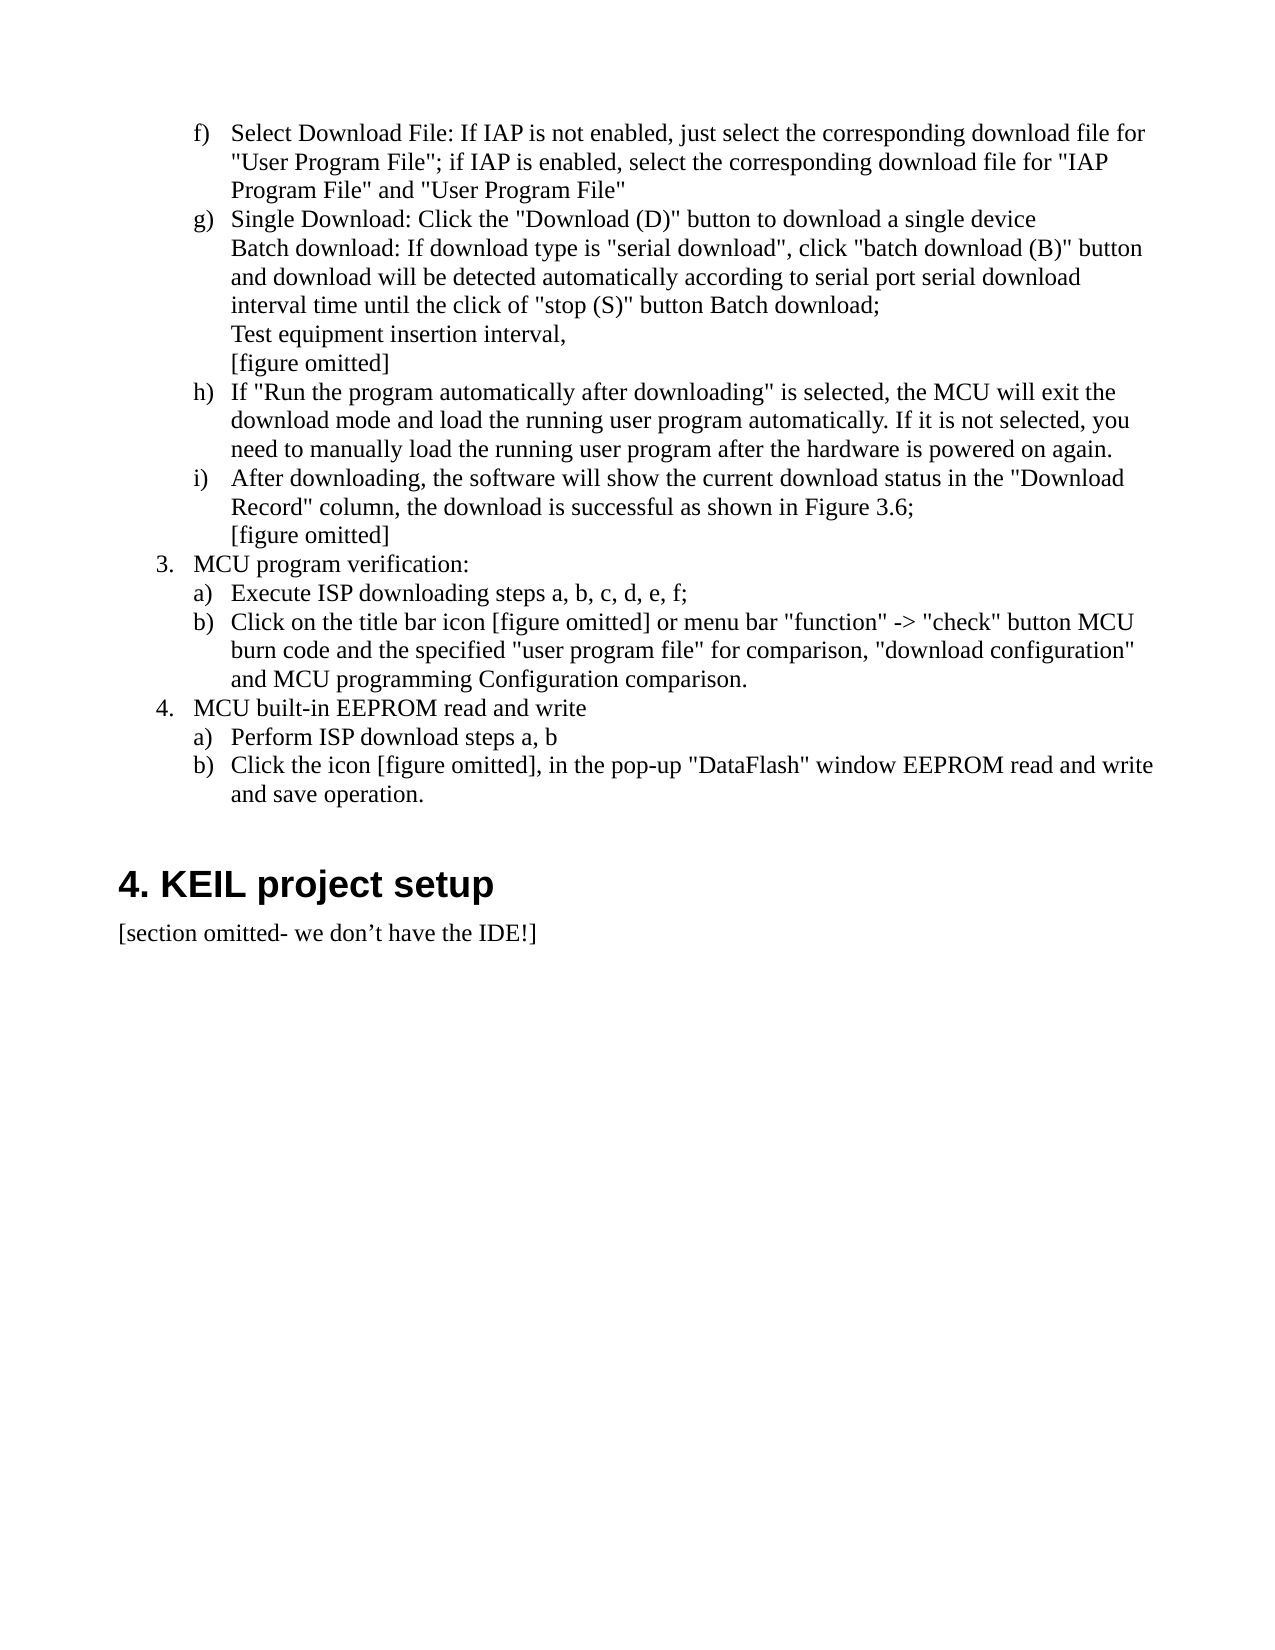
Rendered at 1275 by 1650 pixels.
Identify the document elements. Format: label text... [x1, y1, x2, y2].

list MCU built-in EEPROM read and write [156, 693, 1157, 722]
list Batch download: If download type is "serial download", click "batch download (B)" button and download will be detected automatically according to serial port serial download interval time until the click of "stop (S)" button Batch download; [193, 233, 1157, 319]
list Click the icon [figure omitted], in the pop-up "DataFlash" window EEPROM read and write and save operation. [193, 751, 1157, 808]
text [section omitted- we don’t have the IDE!] [118, 918, 1157, 947]
list Execute ISP downloading steps a, b, c, d, e, f; [193, 578, 1157, 607]
list MCU program verification: [156, 549, 1157, 578]
list Select Download File: If IAP is not enabled, just select the corresponding download file for "User Program File"; if IAP is enabled, select the corresponding download file for "IAP Program File" and "User Program File" [193, 118, 1157, 204]
subtitle 4. KEIL project setup [118, 862, 1157, 906]
list Click on the title bar icon [figure omitted] or menu bar "function" -> "check" button MCU burn code and the specified "user program file" for comparison, "download configuration" and MCU programming Configuration comparison. [193, 607, 1157, 693]
list Single Download: Click the "Download (D)" button to download a single device [193, 204, 1157, 233]
list Perform ISP download steps a, b [193, 722, 1157, 751]
list If "Run the program automatically after downloading" is selected, the MCU will exit the download mode and load the running user program automatically. If it is not selected, you need to manually load the running user program after the hardware is powered on again. [193, 377, 1157, 463]
list Test equipment insertion interval, [figure omitted] [193, 319, 1157, 377]
list After downloading, the software will show the current download status in the "Download Record" column, the download is successful as shown in Figure 3.6; [figure omitted] [193, 463, 1157, 549]
